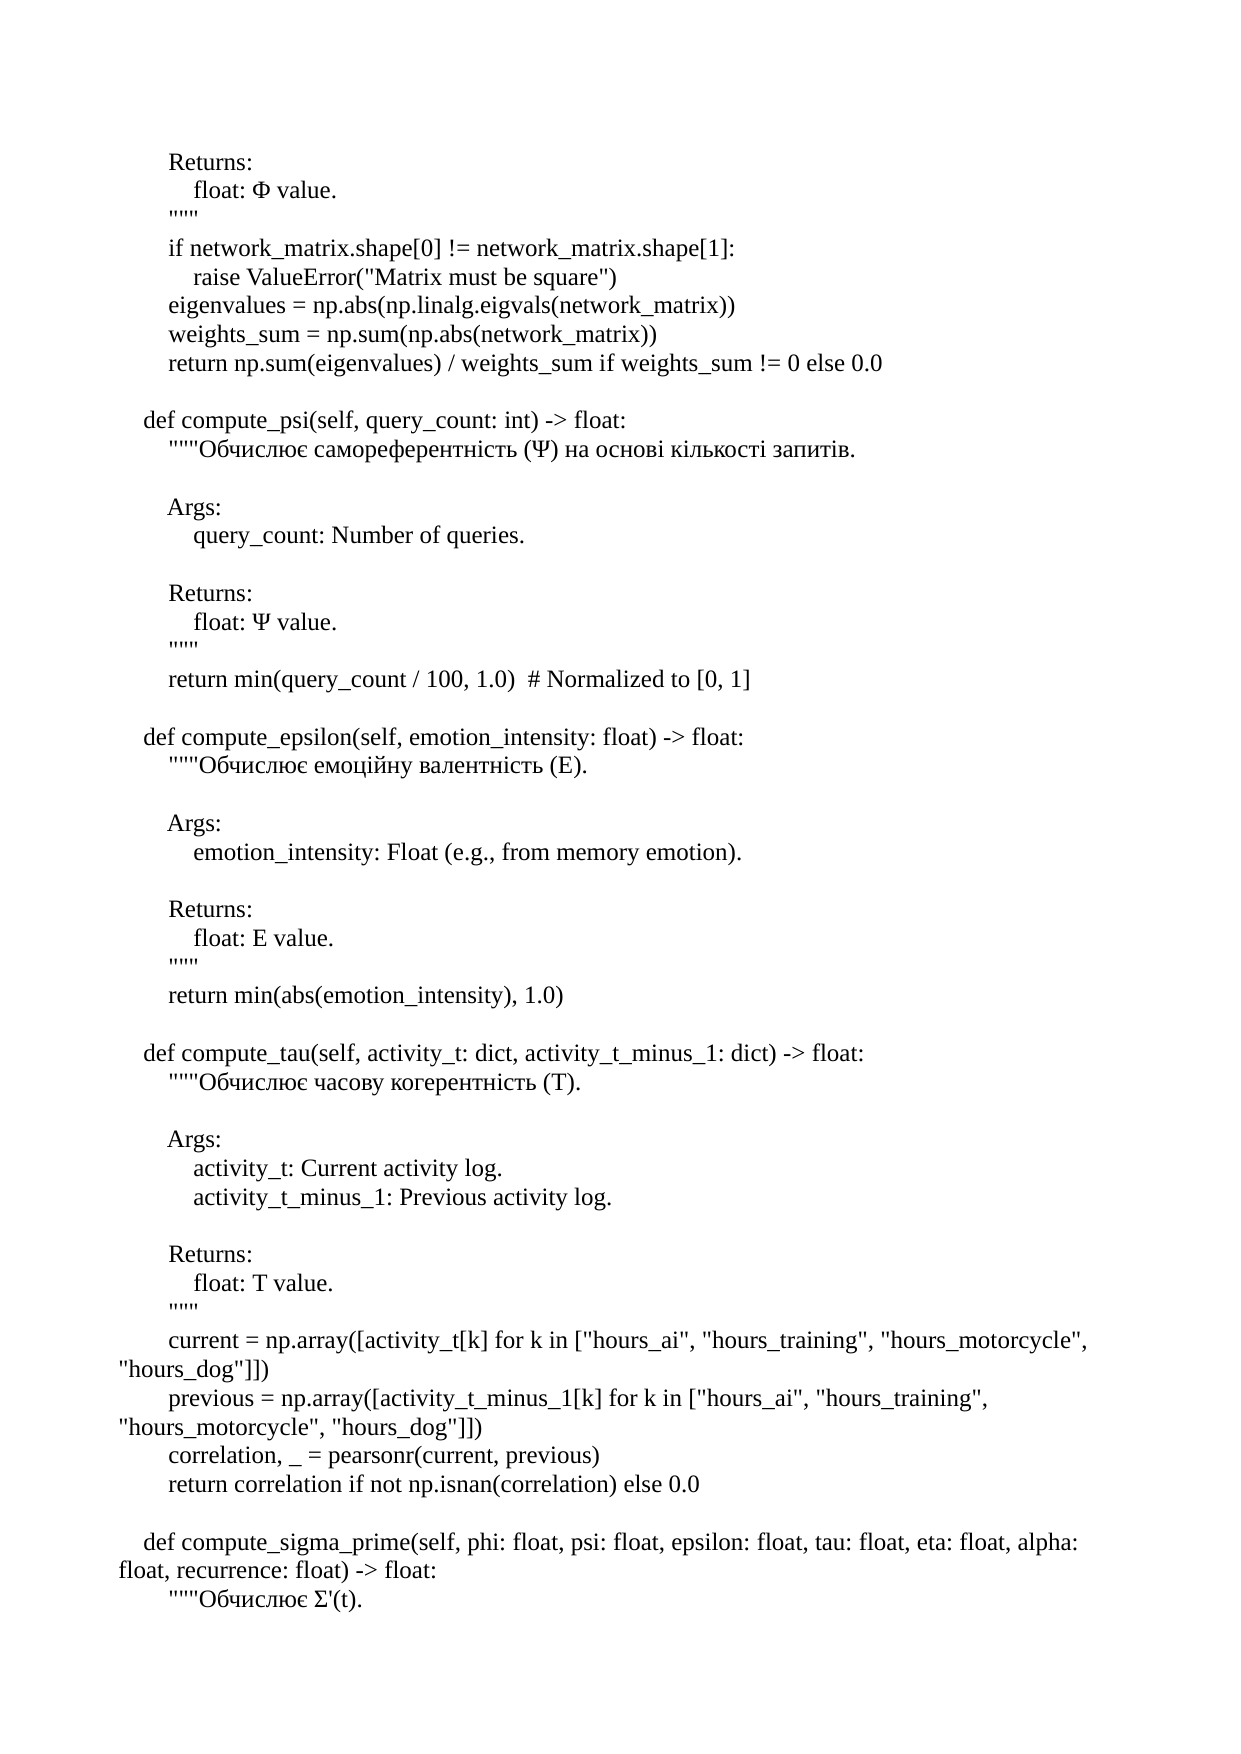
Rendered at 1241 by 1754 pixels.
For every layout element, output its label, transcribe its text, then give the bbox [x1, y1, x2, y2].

text activity_t_minus_1: Previous activity log. [118, 1182, 1122, 1211]
text def compute_psi(self, query_count: int) -> float: [118, 406, 1122, 434]
text def compute_tau(self, activity_t: dict, activity_t_minus_1: dict) -> float: [118, 1038, 1122, 1067]
text def compute_sigma_prime(self, phi: float, psi: float, epsilon: float, tau: float, eta: float, alpha: float, recurrence: float) -> float: [118, 1527, 1122, 1584]
text query_count: Number of queries. [118, 521, 1122, 549]
text """Обчислює емоційну валентність (Ε). [118, 751, 1122, 779]
text current = np.array([activity_t[k] for k in ["hours_ai", "hours_training", "hours_motorcycle", "hours_dog"]]) [118, 1326, 1122, 1383]
text if network_matrix.shape[0] != network_matrix.shape[1]: [118, 233, 1122, 262]
text emotion_intensity: Float (e.g., from memory emotion). [118, 837, 1122, 866]
text float: Ψ value. [118, 607, 1122, 636]
text def compute_epsilon(self, emotion_intensity: float) -> float: [118, 722, 1122, 751]
text return correlation if not np.isnan(correlation) else 0.0 [118, 1469, 1122, 1498]
text Returns: [118, 894, 1122, 923]
text return min(query_count / 100, 1.0) # Normalized to [0, 1] [118, 664, 1122, 693]
text raise ValueError("Matrix must be square") [118, 262, 1122, 291]
text """Обчислює самореферентність (Ψ) на основі кількості запитів. [118, 434, 1122, 463]
text previous = np.array([activity_t_minus_1[k] for k in ["hours_ai", "hours_training", "hours_motorcycle", "hours_dog"]]) [118, 1383, 1122, 1441]
text return np.sum(eigenvalues) / weights_sum if weights_sum != 0 else 0.0 [118, 348, 1122, 377]
text Args: [118, 808, 1122, 837]
text float: Τ value. [118, 1268, 1122, 1297]
text correlation, _ = pearsonr(current, previous) [118, 1441, 1122, 1469]
text """ [118, 952, 1122, 981]
text """ [118, 1297, 1122, 1326]
text Returns: [118, 147, 1122, 176]
text Args: [118, 492, 1122, 521]
text activity_t: Current activity log. [118, 1153, 1122, 1182]
text Returns: [118, 578, 1122, 607]
text """ [118, 204, 1122, 233]
text """Обчислює часову когерентність (Τ). [118, 1067, 1122, 1096]
text Args: [118, 1124, 1122, 1153]
text return min(abs(emotion_intensity), 1.0) [118, 981, 1122, 1009]
text eigenvalues = np.abs(np.linalg.eigvals(network_matrix)) [118, 291, 1122, 319]
text float: Ε value. [118, 923, 1122, 952]
text """ [118, 636, 1122, 664]
text float: Φ value. [118, 176, 1122, 204]
text """Обчислює Σ'(t). [118, 1584, 1122, 1613]
text Returns: [118, 1239, 1122, 1268]
text weights_sum = np.sum(np.abs(network_matrix)) [118, 319, 1122, 348]
